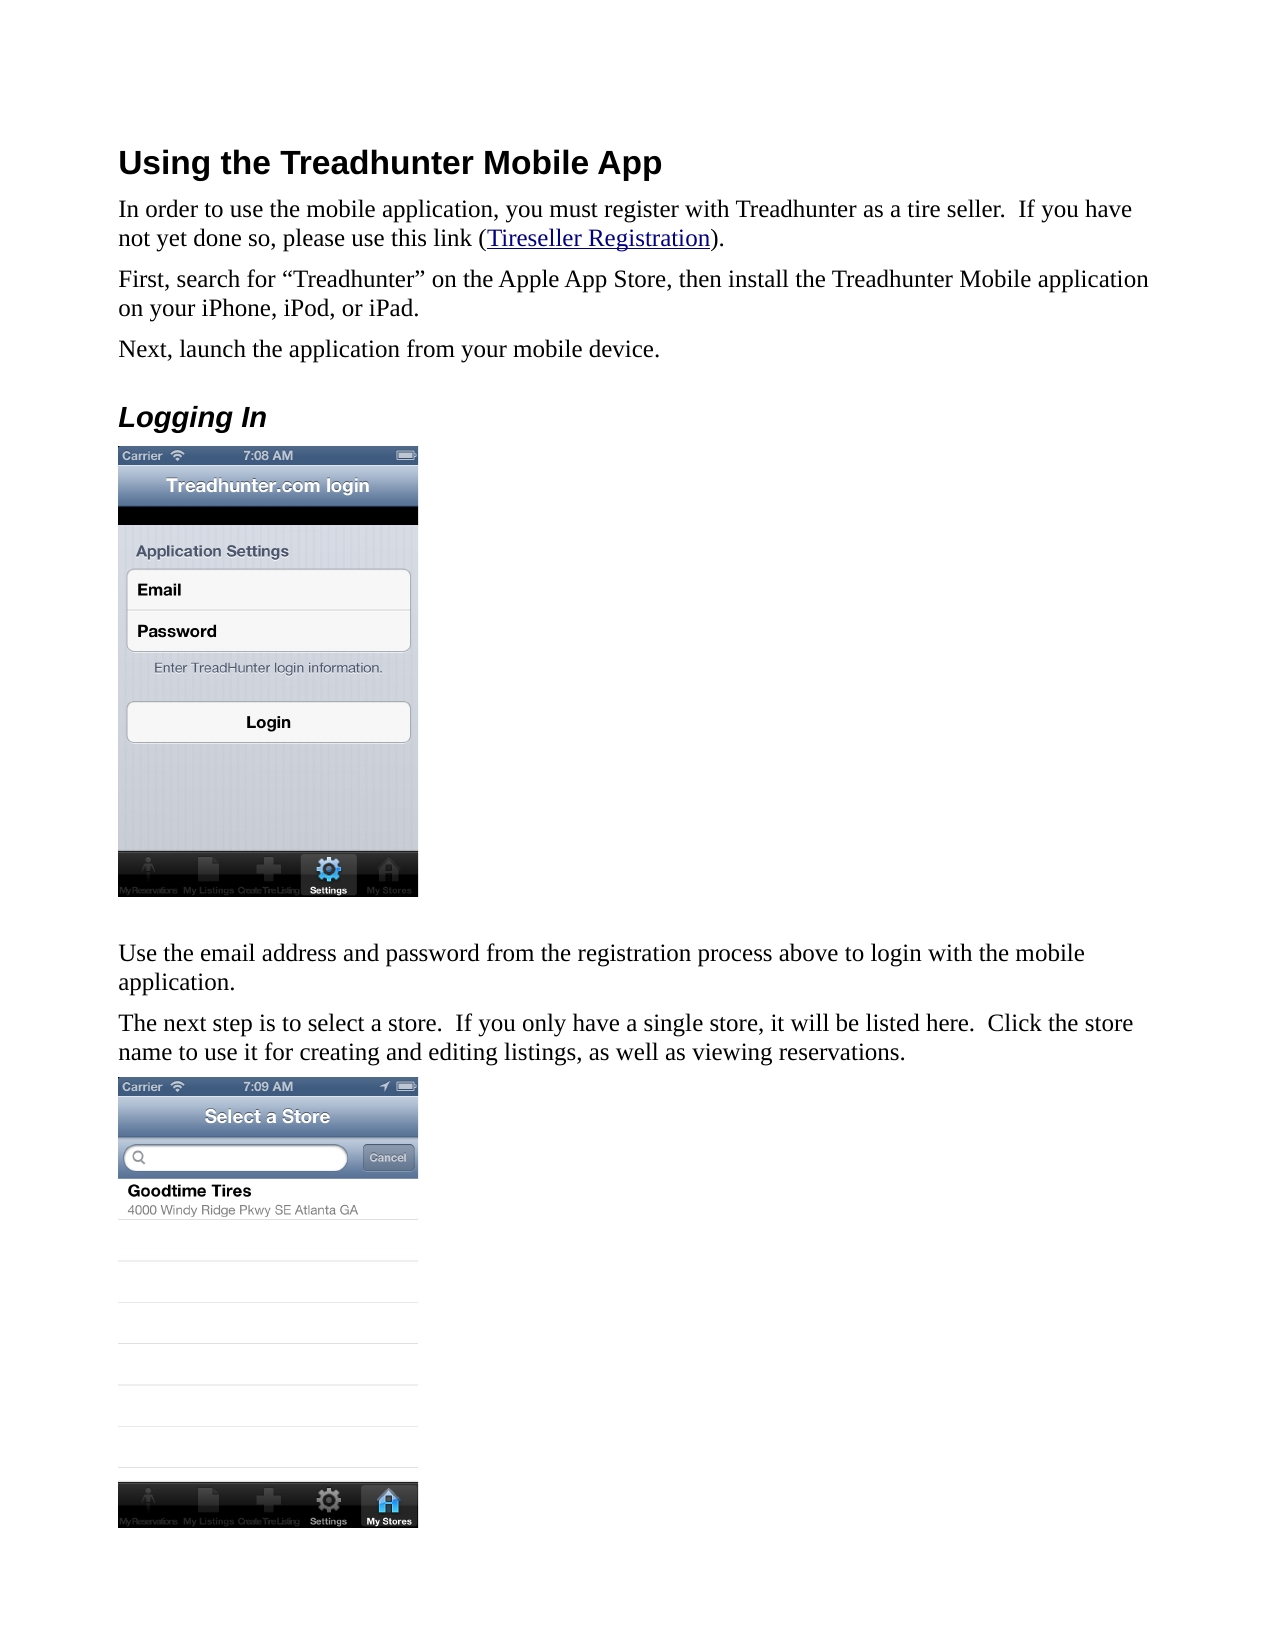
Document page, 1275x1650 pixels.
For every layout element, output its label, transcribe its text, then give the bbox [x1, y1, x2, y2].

text Next, launch the application from your mobile device. [118, 334, 1157, 363]
picture [118, 1077, 419, 1528]
text First, search for “Treadhunter” on the Apple App Store, then install the Treadhunter Mobile application on your iPhone, iPod, or iPad. [118, 264, 1157, 322]
subtitle Logging In [118, 401, 1157, 434]
text The next step is to select a store. If you only have a single store, it will be listed here. Click the store name to use it for creating and editing listings, as well as viewing reservations. [118, 1008, 1157, 1065]
text Use the email address and password from the registration process above to login with the mobile application. [118, 938, 1157, 995]
text In order to use the mobile application, you must register with Treadhunter as a tire seller. If you have not yet done so, please use this link (Tireseller Registration). [118, 194, 1157, 252]
picture [118, 446, 419, 897]
subtitle Using the Treadhunter Mobile App [118, 143, 1157, 182]
